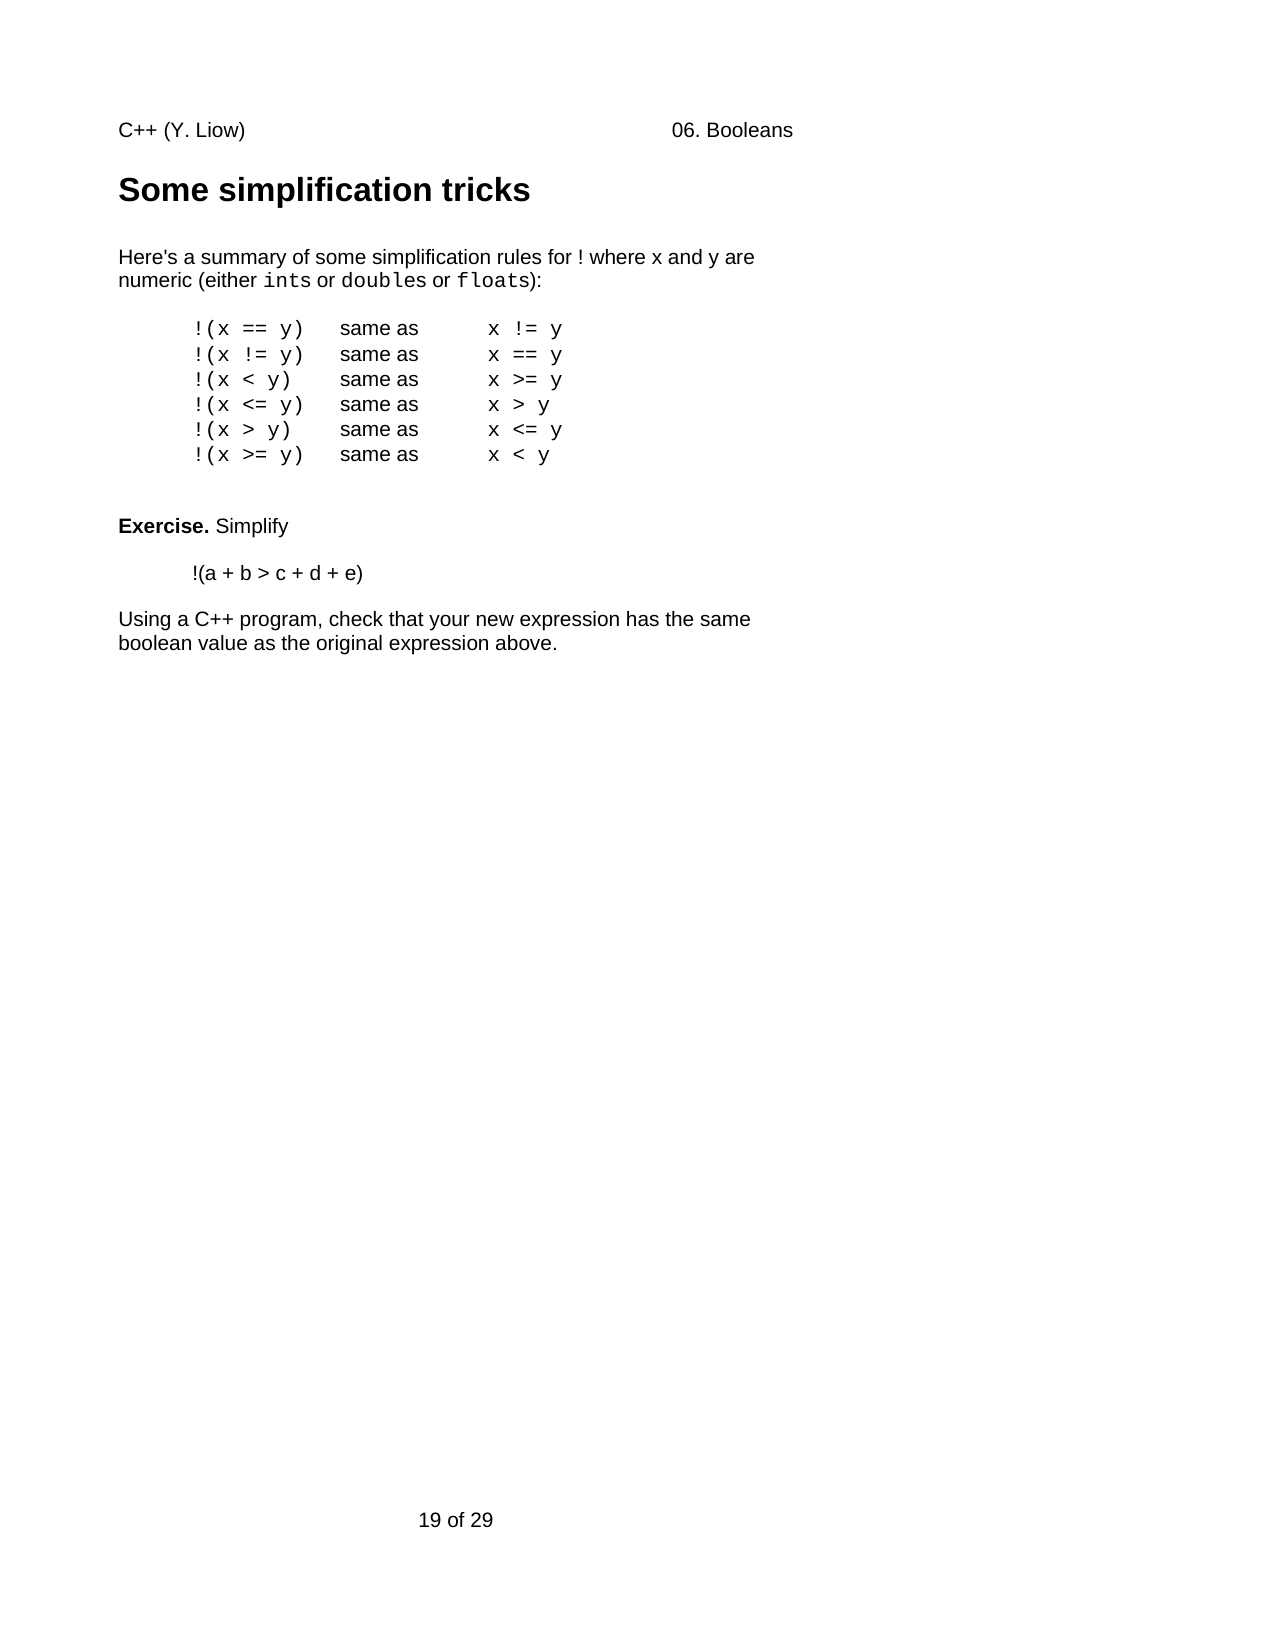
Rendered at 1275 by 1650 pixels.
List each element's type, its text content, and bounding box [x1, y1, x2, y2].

text !(x <= y) same as x > y [118, 392, 793, 417]
text !(x > y) same as x <= y [118, 417, 793, 442]
text !(x != y) same as x == y [118, 342, 793, 367]
text !(x >= y) same as x < y [118, 442, 793, 468]
text Here's a summary of some simplification rules for ! where x and y are numeric (either ints or doubles or floats): [118, 245, 793, 294]
text Some simplification tricks [118, 171, 793, 208]
text !(x < y) same as x >= y [118, 367, 793, 392]
text !(a + b > c + d + e) [118, 561, 793, 584]
text !(x == y) same as x != y [118, 317, 793, 342]
text Using a C++ program, check that your new expression has the same boolean value as the original expression above. [118, 608, 793, 654]
text Exercise. Simplify [118, 515, 793, 538]
